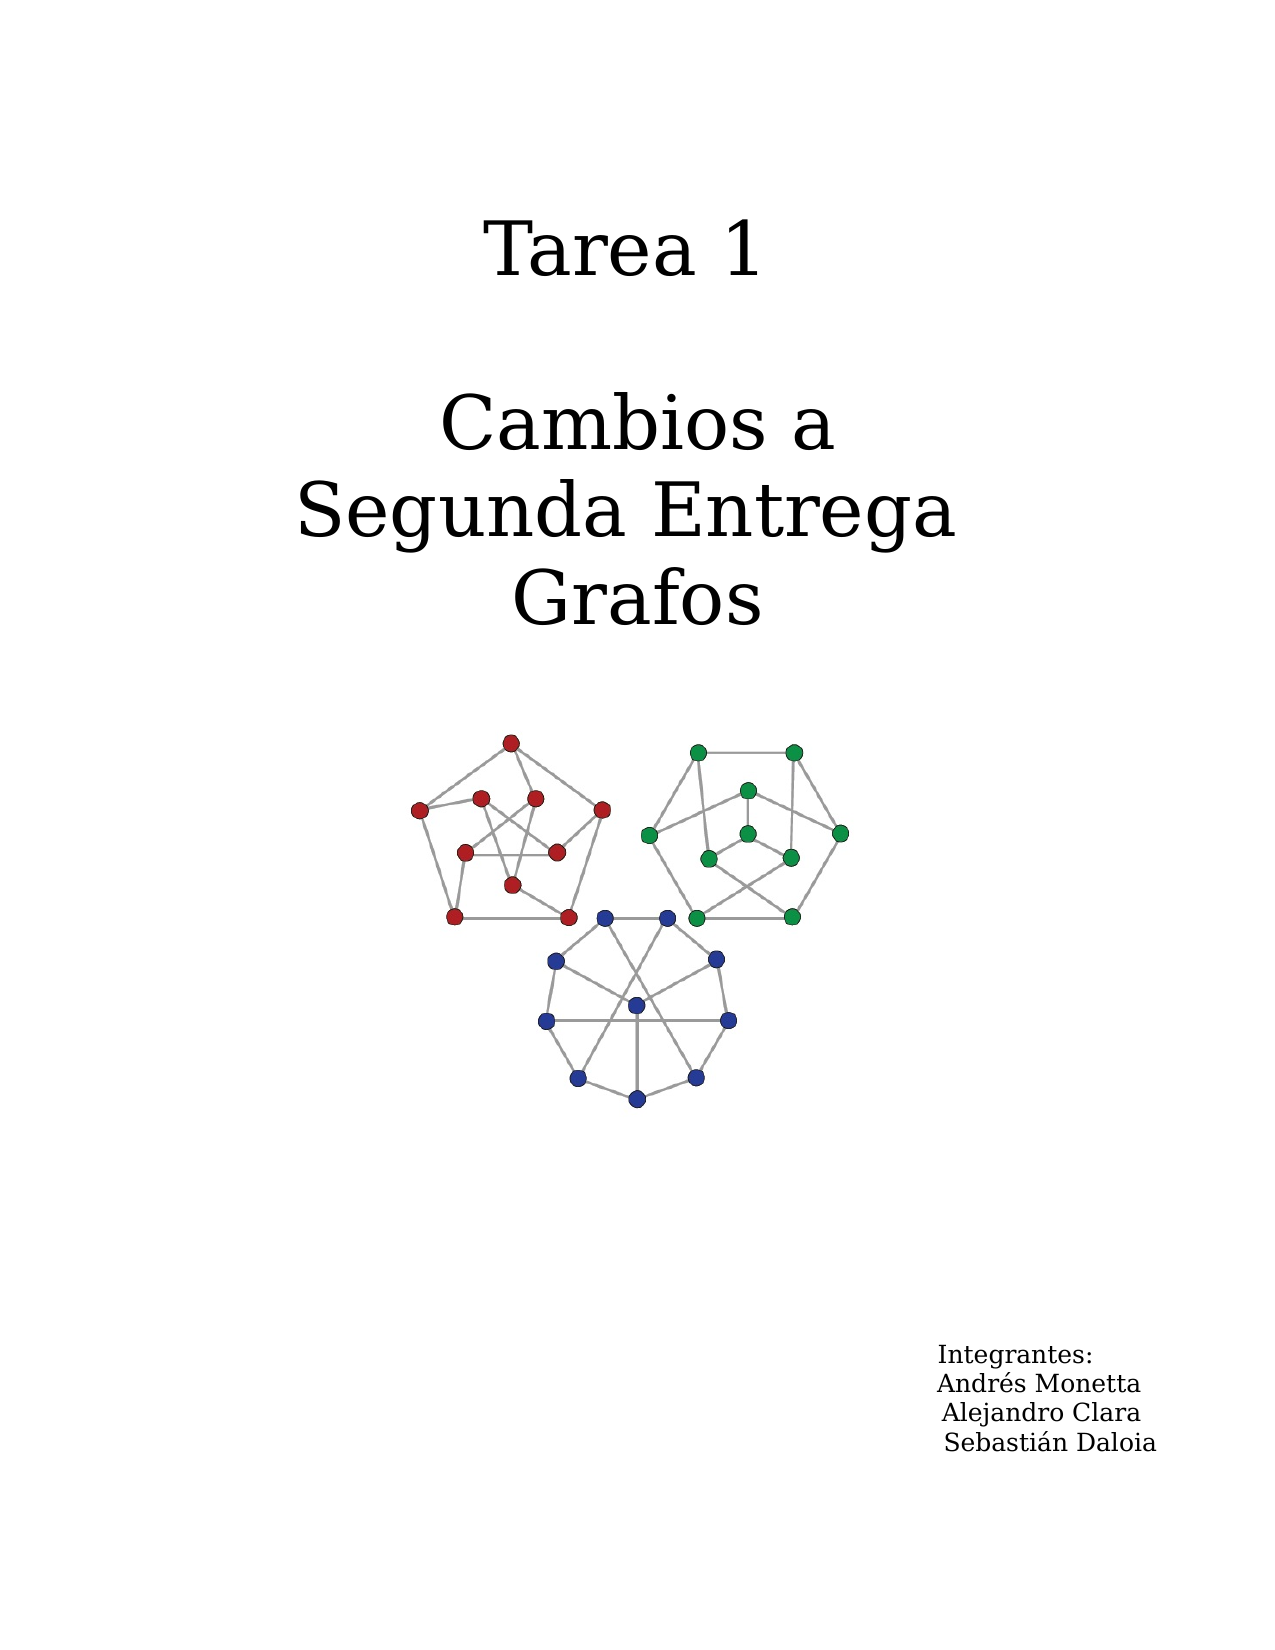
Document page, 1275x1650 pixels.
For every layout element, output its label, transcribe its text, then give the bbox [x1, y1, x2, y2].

text Segunda Entrega [118, 467, 1157, 554]
picture [398, 716, 860, 1121]
text Integrantes: [118, 1340, 1157, 1369]
text Cambios a [118, 380, 1157, 467]
text Andrés Monetta [118, 1369, 1157, 1398]
text Tarea 1 [118, 205, 1157, 293]
text Grafos [118, 554, 1157, 642]
text Sebastián Daloia [118, 1428, 1157, 1457]
text Alejandro Clara [118, 1398, 1157, 1428]
